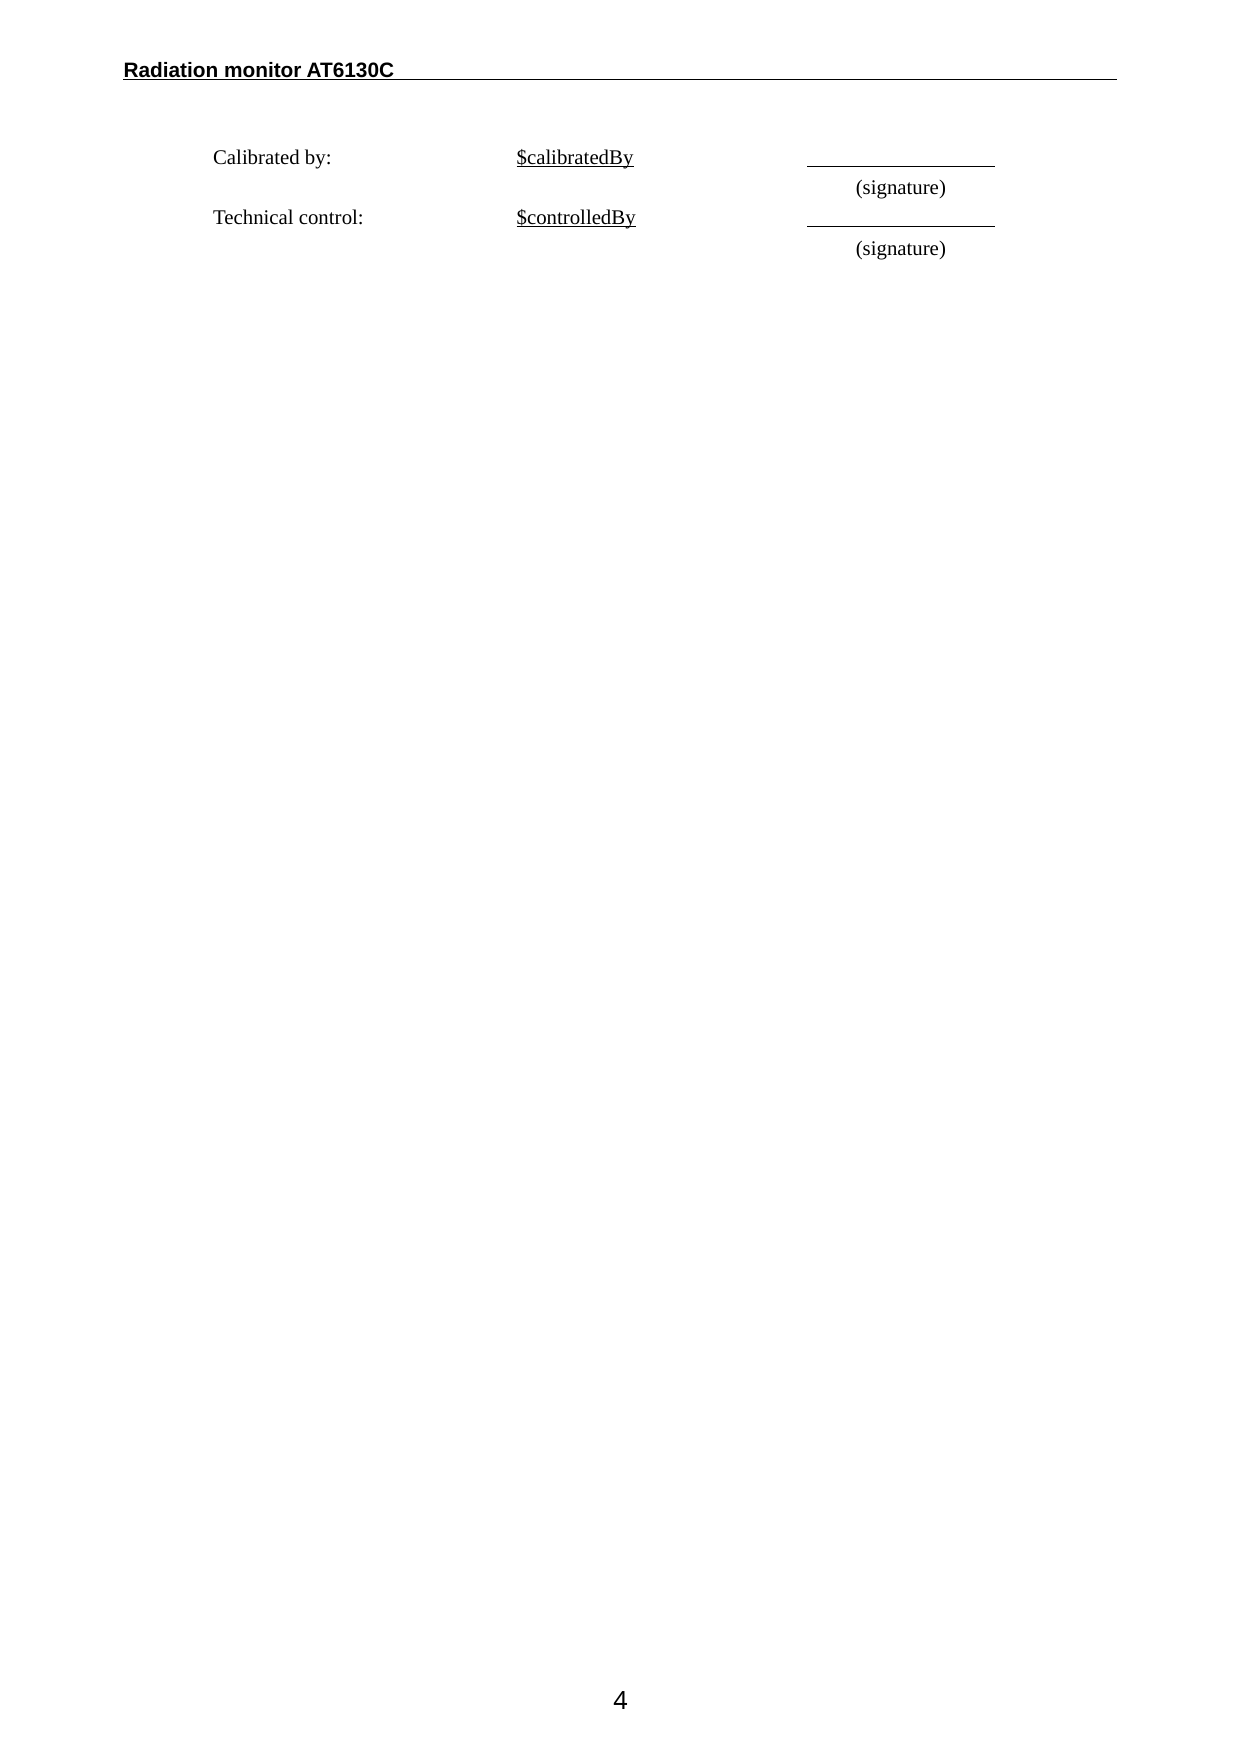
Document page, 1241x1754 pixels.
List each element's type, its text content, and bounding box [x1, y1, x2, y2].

table_cell [210, 233, 513, 262]
table_cell [514, 233, 771, 262]
table_cell [771, 202, 1030, 232]
table_cell (signature) [771, 172, 1030, 202]
table_cell [210, 172, 513, 202]
table_cell [514, 172, 771, 202]
table_header [771, 142, 1030, 172]
table_cell $controlledBy [514, 202, 771, 232]
table_cell Technical control: [210, 202, 513, 232]
table_cell (signature) [771, 233, 1030, 262]
table_header $calibratedBy [514, 142, 771, 172]
table_header Calibrated by: [210, 142, 513, 172]
